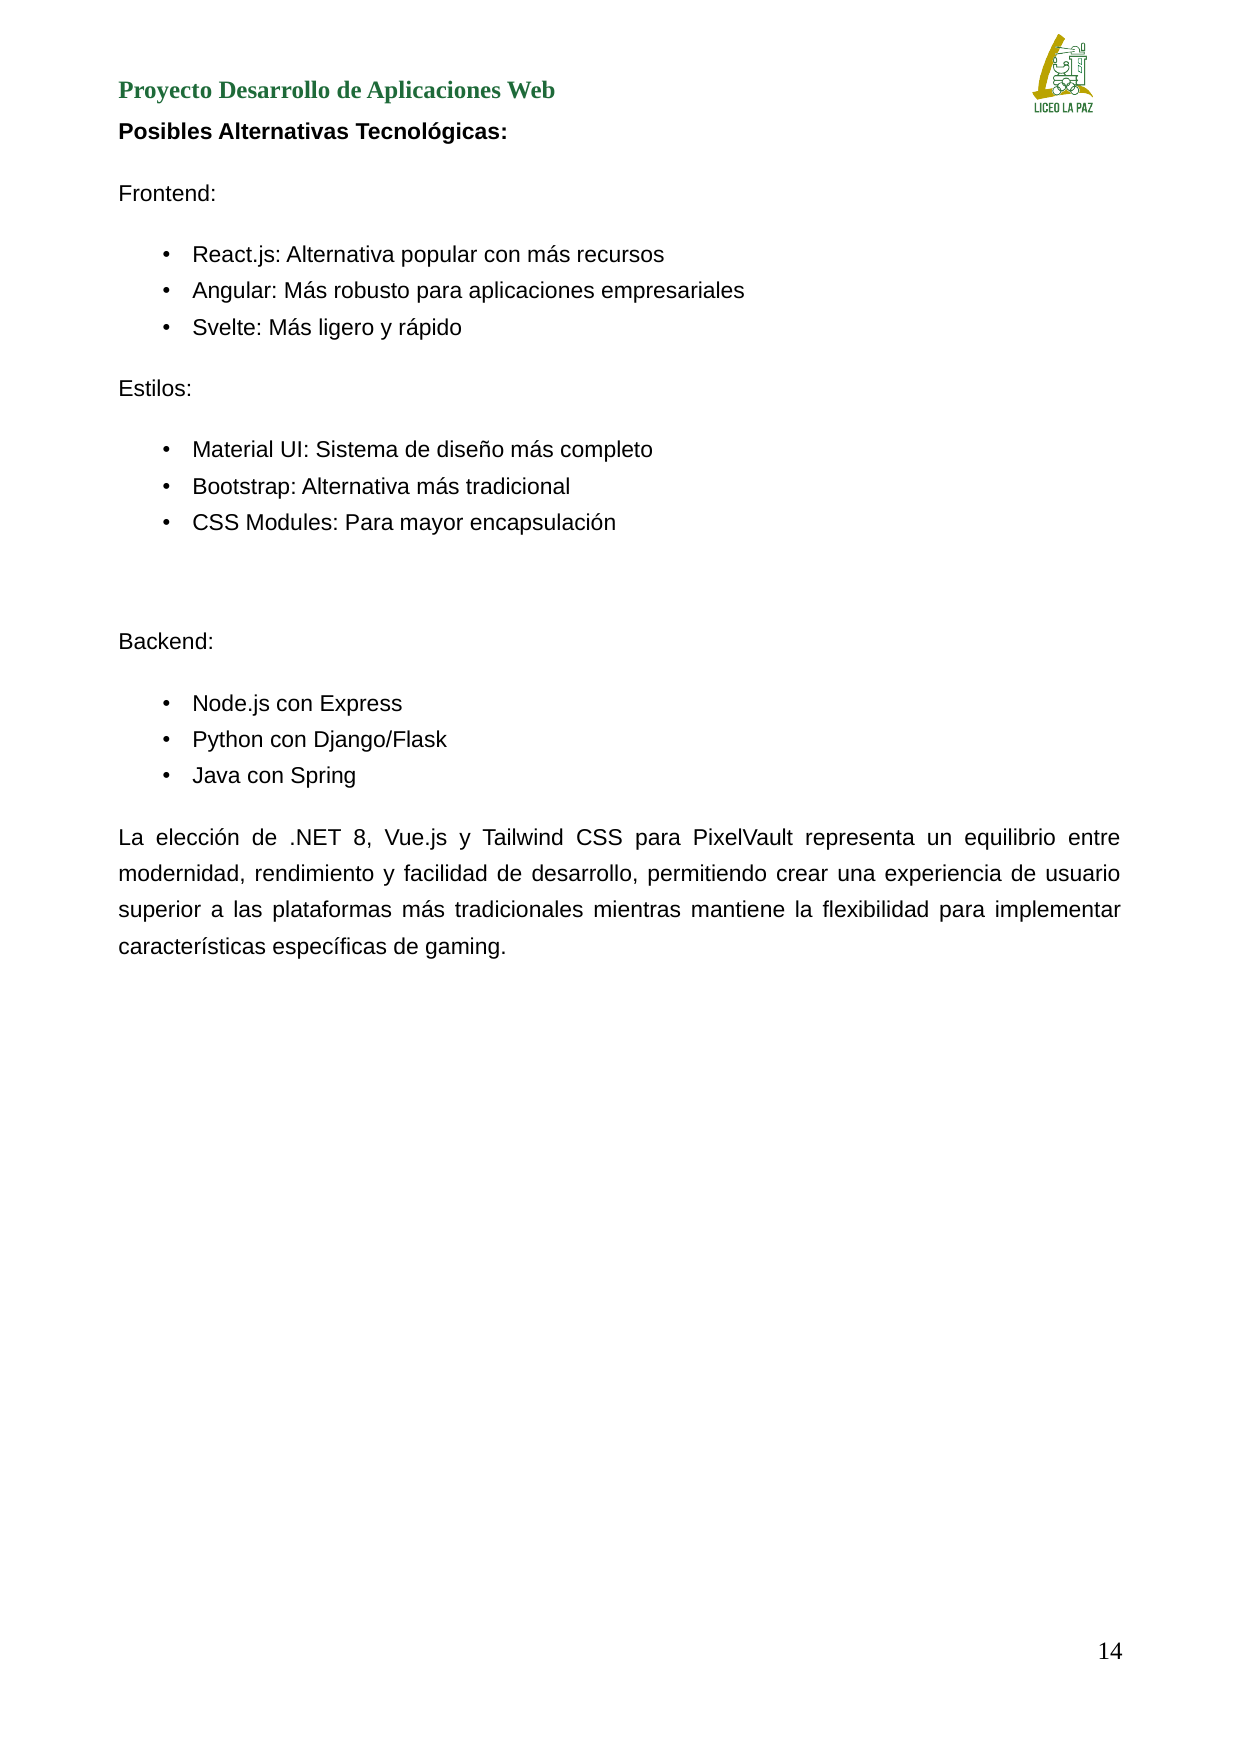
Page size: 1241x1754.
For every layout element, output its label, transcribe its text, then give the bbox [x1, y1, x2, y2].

list CSS Modules: Para mayor encapsulación [162, 509, 1122, 535]
text Posibles Alternativas Tecnológicas: [118, 118, 1122, 144]
list Svelte: Más ligero y rápido [162, 313, 1122, 340]
list Java con Spring [162, 762, 1122, 789]
text Backend: [118, 628, 1122, 655]
list Angular: Más robusto para aplicaciones empresariales [162, 277, 1122, 303]
list Node.js con Express [162, 690, 1122, 716]
picture [1025, 26, 1100, 121]
list Material UI: Sistema de diseño más completo [162, 436, 1122, 463]
list Python con Django/Flask [162, 726, 1122, 752]
text Estilos: [118, 375, 1122, 401]
text Frontend: [118, 179, 1122, 206]
list Bootstrap: Alternativa más tradicional [162, 473, 1122, 499]
text La elección de .NET 8, Vue.js y Tailwind CSS para PixelVault representa un equilibrio entre modernidad, rendimiento y facilidad de desarrollo, permitiendo crear una experiencia de usuario superior a las plataformas más tradicionales mientras mantiene la flexibilidad para implementar características específicas de gaming. [118, 824, 1122, 959]
list React.js: Alternativa popular con más recursos [162, 241, 1122, 267]
